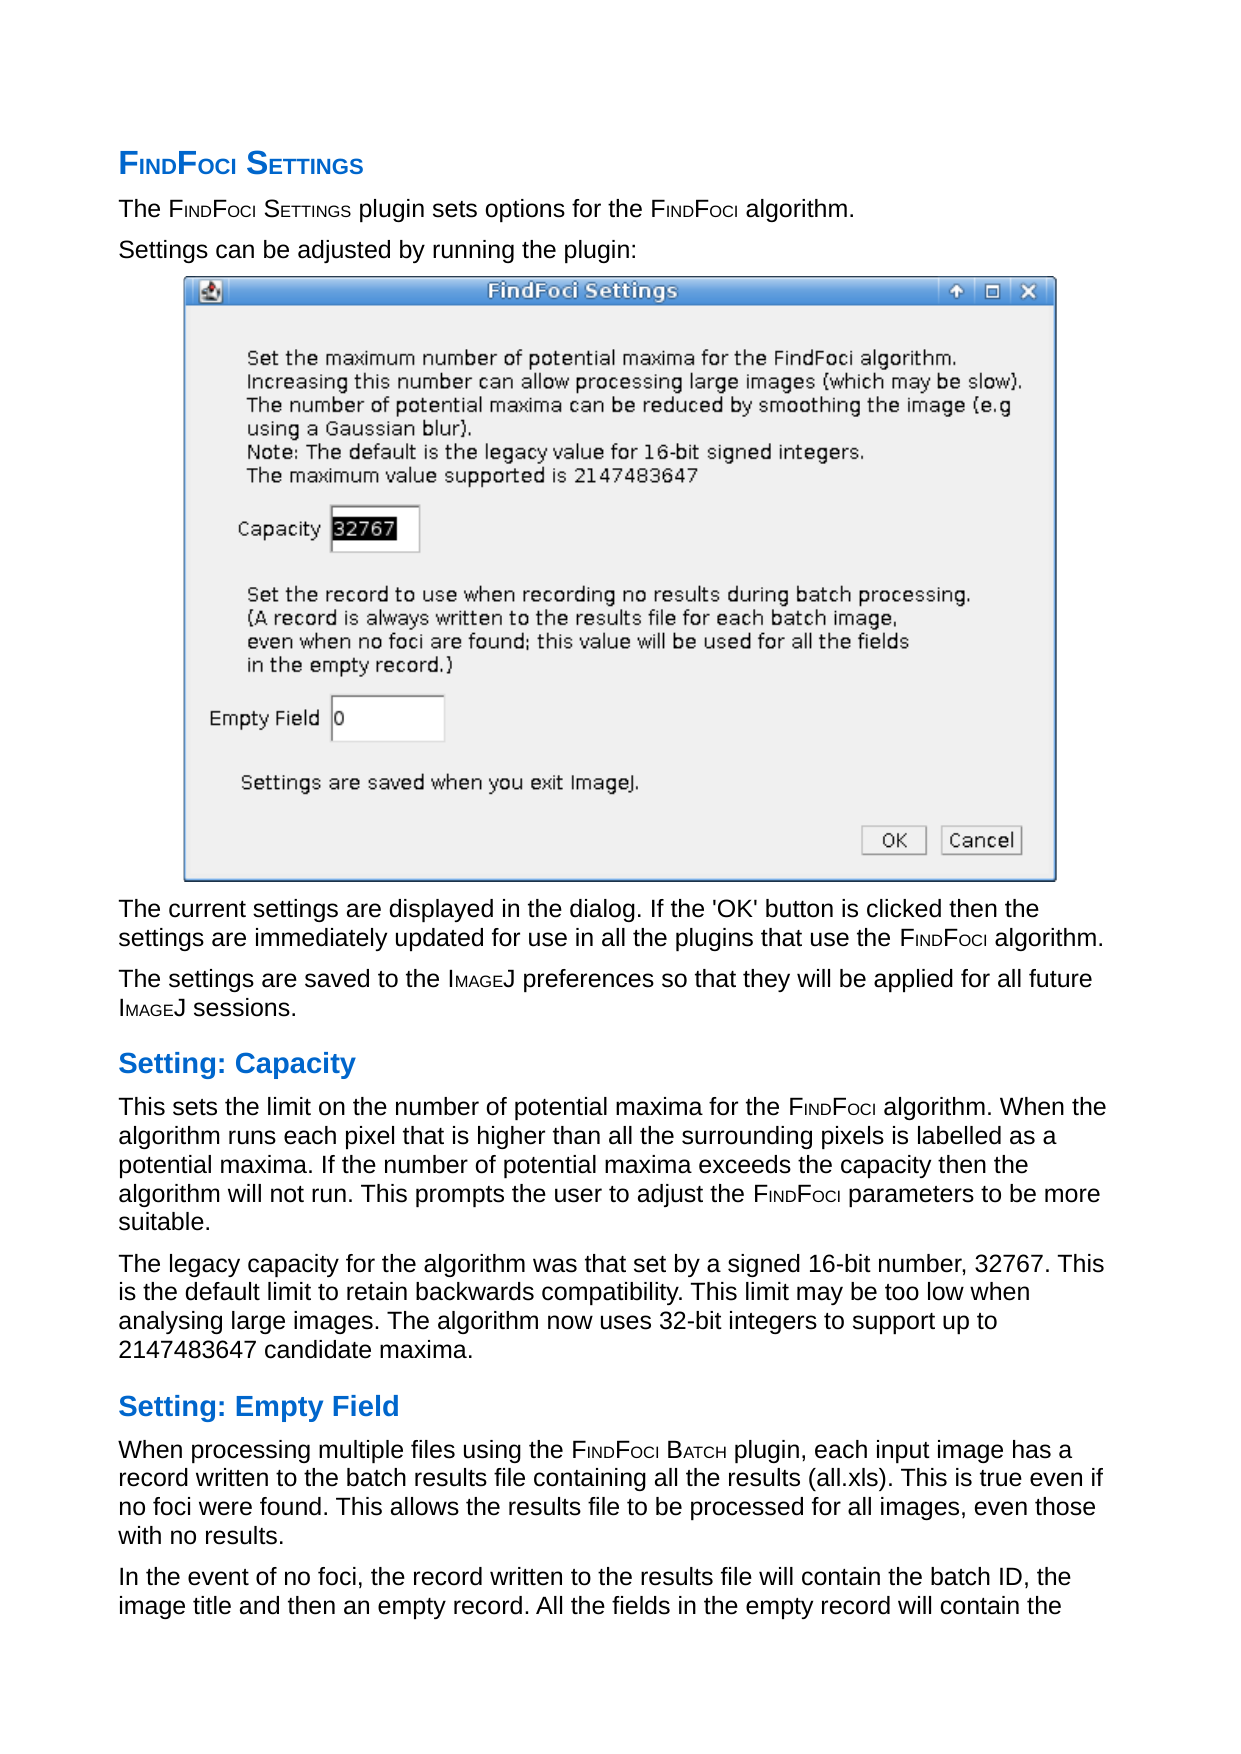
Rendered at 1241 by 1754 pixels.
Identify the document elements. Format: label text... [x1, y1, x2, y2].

text This sets the limit on the number of potential maxima for the FindFoci algorithm. When the algorithm runs each pixel that is higher than all the surrounding pixels is labelled as a potential maxima. If the number of potential maxima exceeds the capacity then the algorithm will not run. This prompts the user to adjust the FindFoci parameters to be more suitable. [118, 1092, 1122, 1236]
text The current settings are displayed in the dialog. If the 'OK' button is clicked then the settings are immediately updated for use in all the plugins that use the FindFoci algorithm. [118, 894, 1122, 951]
subtitle FindFoci Settings [118, 143, 1122, 182]
subtitle Setting: Capacity [118, 1046, 1122, 1080]
text The FindFoci Settings plugin sets options for the FindFoci algorithm. [118, 194, 1122, 223]
text In the event of no foci, the record written to the results file will contain the batch ID, the image title and then an empty record. All the fields in the empty record will contain the [118, 1562, 1122, 1620]
text Settings can be adjusted by running the plugin: [118, 236, 1122, 264]
subtitle Setting: Empty Field [118, 1389, 1122, 1422]
picture [183, 276, 1057, 882]
text The settings are saved to the ImageJ preferences so that they will be applied for all future ImageJ sessions. [118, 964, 1122, 1021]
text When processing multiple files using the FindFoci Batch plugin, each input image has a record written to the batch results file containing all the results (all.xls). This is true even if no foci were found. This allows the results file to be processed for all images, even those with no results. [118, 1435, 1122, 1550]
text The legacy capacity for the algorithm was that set by a signed 16-bit number, 32767. This is the default limit to retain backwards compatibility. This limit may be too low when analysing large images. The algorithm now uses 32-bit integers to support up to 2147483647 candidate maxima. [118, 1249, 1122, 1364]
